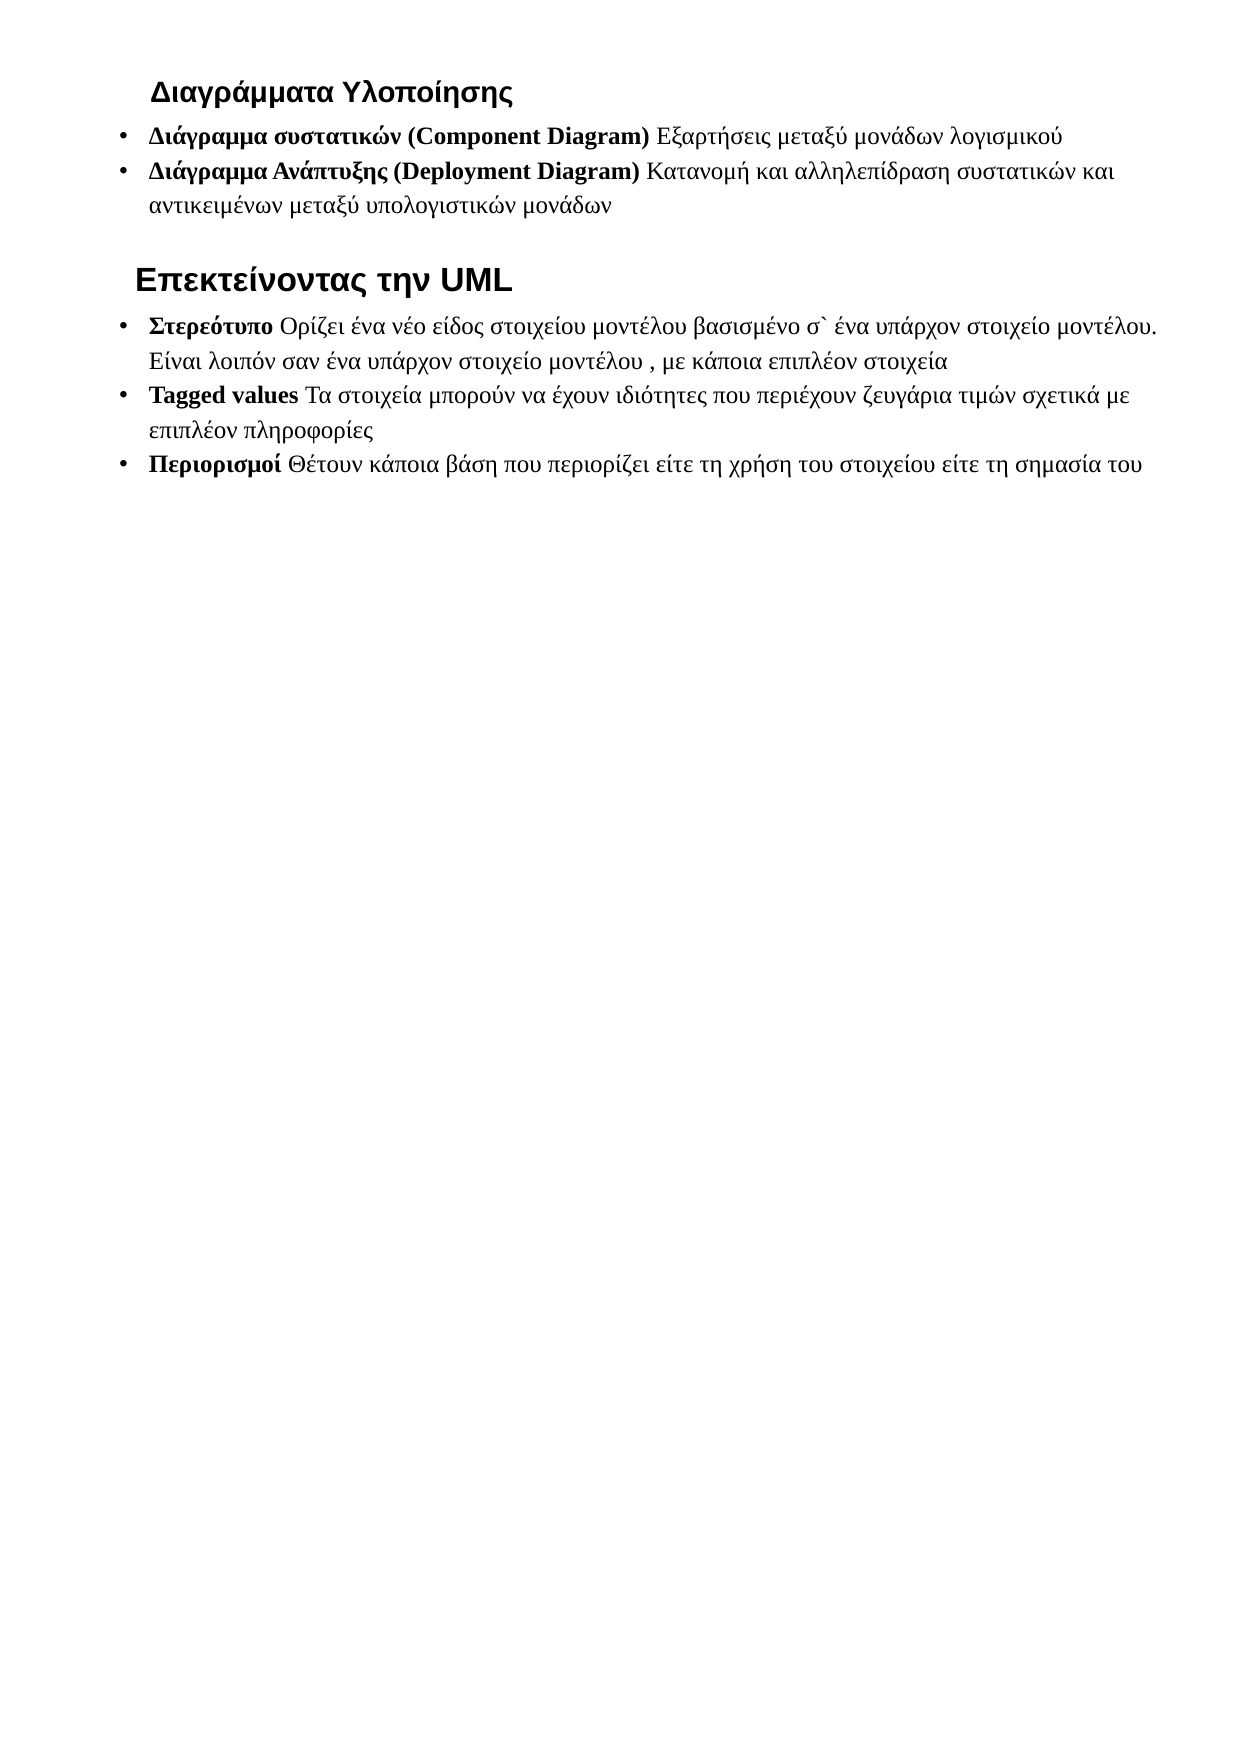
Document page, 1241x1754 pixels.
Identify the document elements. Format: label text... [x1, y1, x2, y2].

list Στερεότυπo Ορίζει ένα νέο είδος στοιχείου μοντέλου βασισμένο σ` ένα υπάρχον στοιχείο μοντέλου. Είναι λοιπόν σαν ένα υπάρχον στοιχείο μοντέλου , με κάποια επιπλέον στοιχεία [119, 311, 1165, 374]
subtitle Διαγράμματα Υλοποίησης [75, 75, 1165, 109]
subtitle Επεκτείνοντας την UML [75, 260, 1165, 299]
list Tagged values Τα στοιχεία μπορούν να έχουν ιδιότητες που περιέχουν ζευγάρια τιμών σχετικά με επιπλέον πληροφορίες [119, 380, 1165, 443]
list Διάγραμμα συστατικών (Component Diagram) Εξαρτήσεις μεταξύ μονάδων λογισμικού [119, 121, 1165, 150]
list Περιορισμοί Θέτουν κάποια βάση που περιορίζει είτε τη χρήση του στοιχείου είτε τη σημασία του [119, 449, 1165, 478]
list Διάγραμμα Ανάπτυξης (Deployment Diagram) Κατανομή και αλληλεπίδραση συστατικών και αντικειμένων μεταξύ υπολογιστικών μονάδων [119, 156, 1165, 219]
